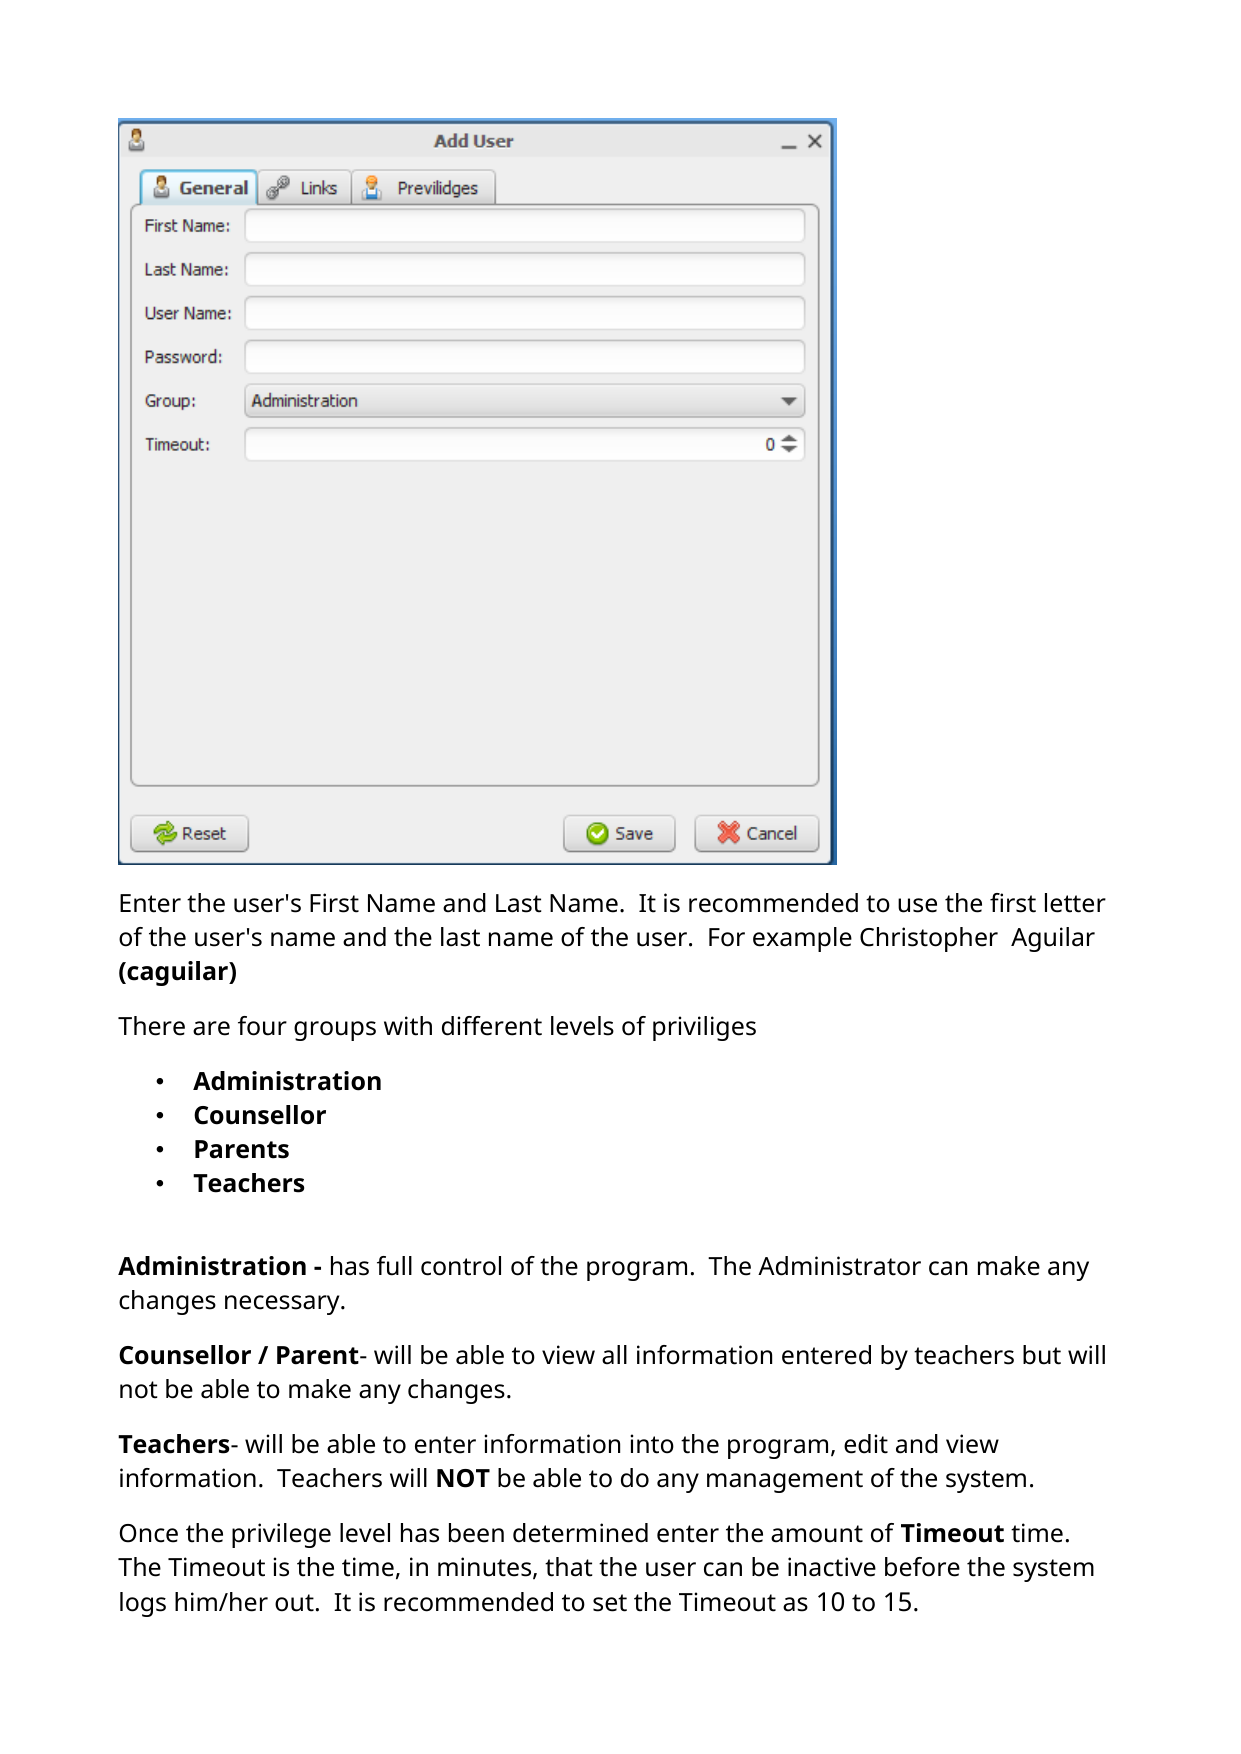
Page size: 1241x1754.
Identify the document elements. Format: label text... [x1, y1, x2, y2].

text Teachers- will be able to enter information into the program, edit and view information. Teachers will NOT be able to do any management of the system. [118, 1427, 1122, 1495]
list Administration [156, 1064, 1122, 1098]
text Counsellor / Parent- will be able to view all information entered by teachers but will not be able to make any changes. [118, 1338, 1122, 1406]
text Enter the user's First Name and Last Name. It is recommended to use the first letter of the user's name and the last name of the user. For example Christopher Aguilar (caguilar) [118, 886, 1122, 988]
text Administration - has full control of the program. The Administrator can make any changes necessary. [118, 1249, 1122, 1317]
text Once the privilege level has been determined enter the amount of Timeout time. The Timeout is the time, in minutes, that the user can be inactive before the system logs him/her out. It is recommended to set the Timeout as 10 to 15. [118, 1516, 1122, 1619]
list Counsellor [156, 1098, 1122, 1132]
list Parents [156, 1132, 1122, 1166]
list Teachers [156, 1166, 1122, 1200]
text There are four groups with different levels of priviliges [118, 1009, 1122, 1043]
